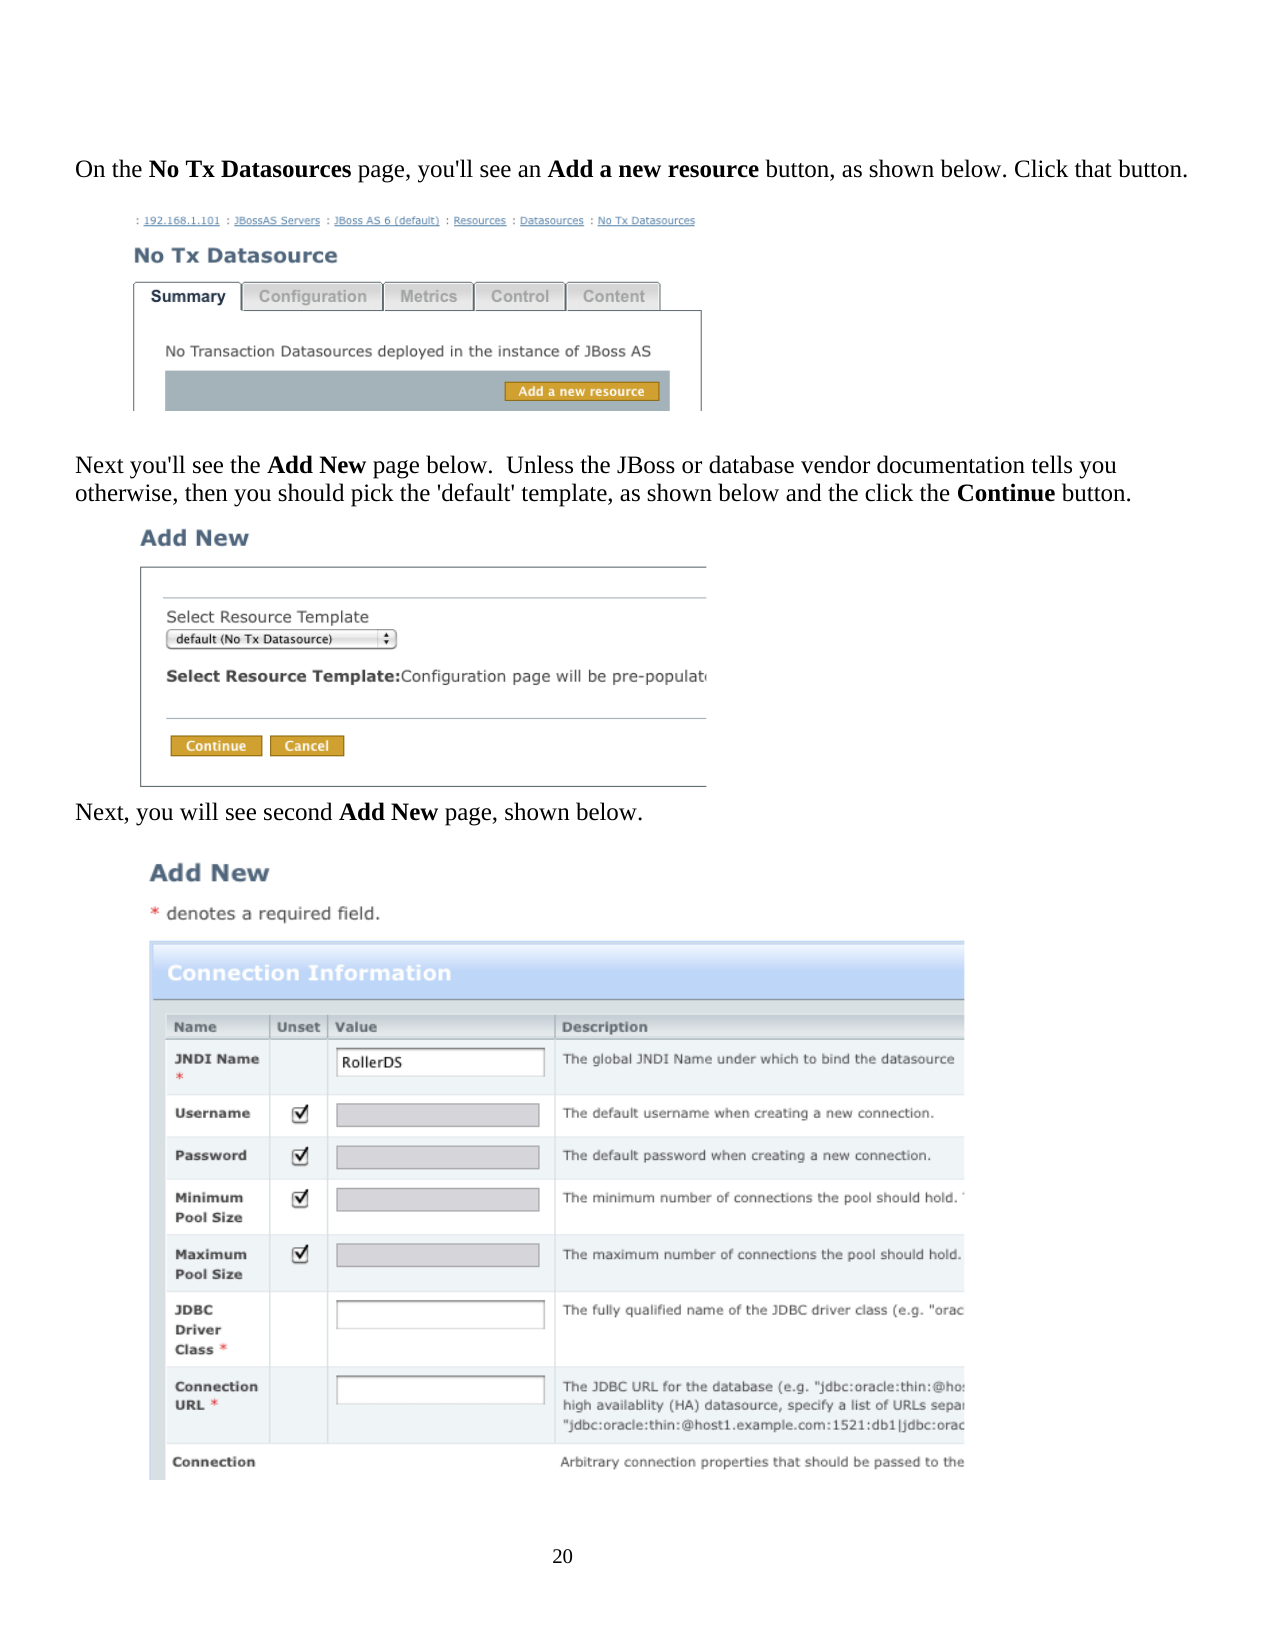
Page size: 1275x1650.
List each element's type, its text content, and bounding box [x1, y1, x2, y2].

text On the No Tx Datasources page, you'll see an Add a new resource button, as shown below. Click that button. [75, 155, 1200, 183]
picture [127, 199, 709, 411]
text Next you'll see the Add New page below. Unless the JBoss or database vendor documentation tells you otherwise, then you should pick the 'default' template, as shown below and the click the Continue button. [75, 451, 1200, 506]
picture [132, 855, 965, 1480]
picture [127, 526, 707, 798]
text Next, you will see second Add New page, shown below. [75, 519, 1200, 825]
